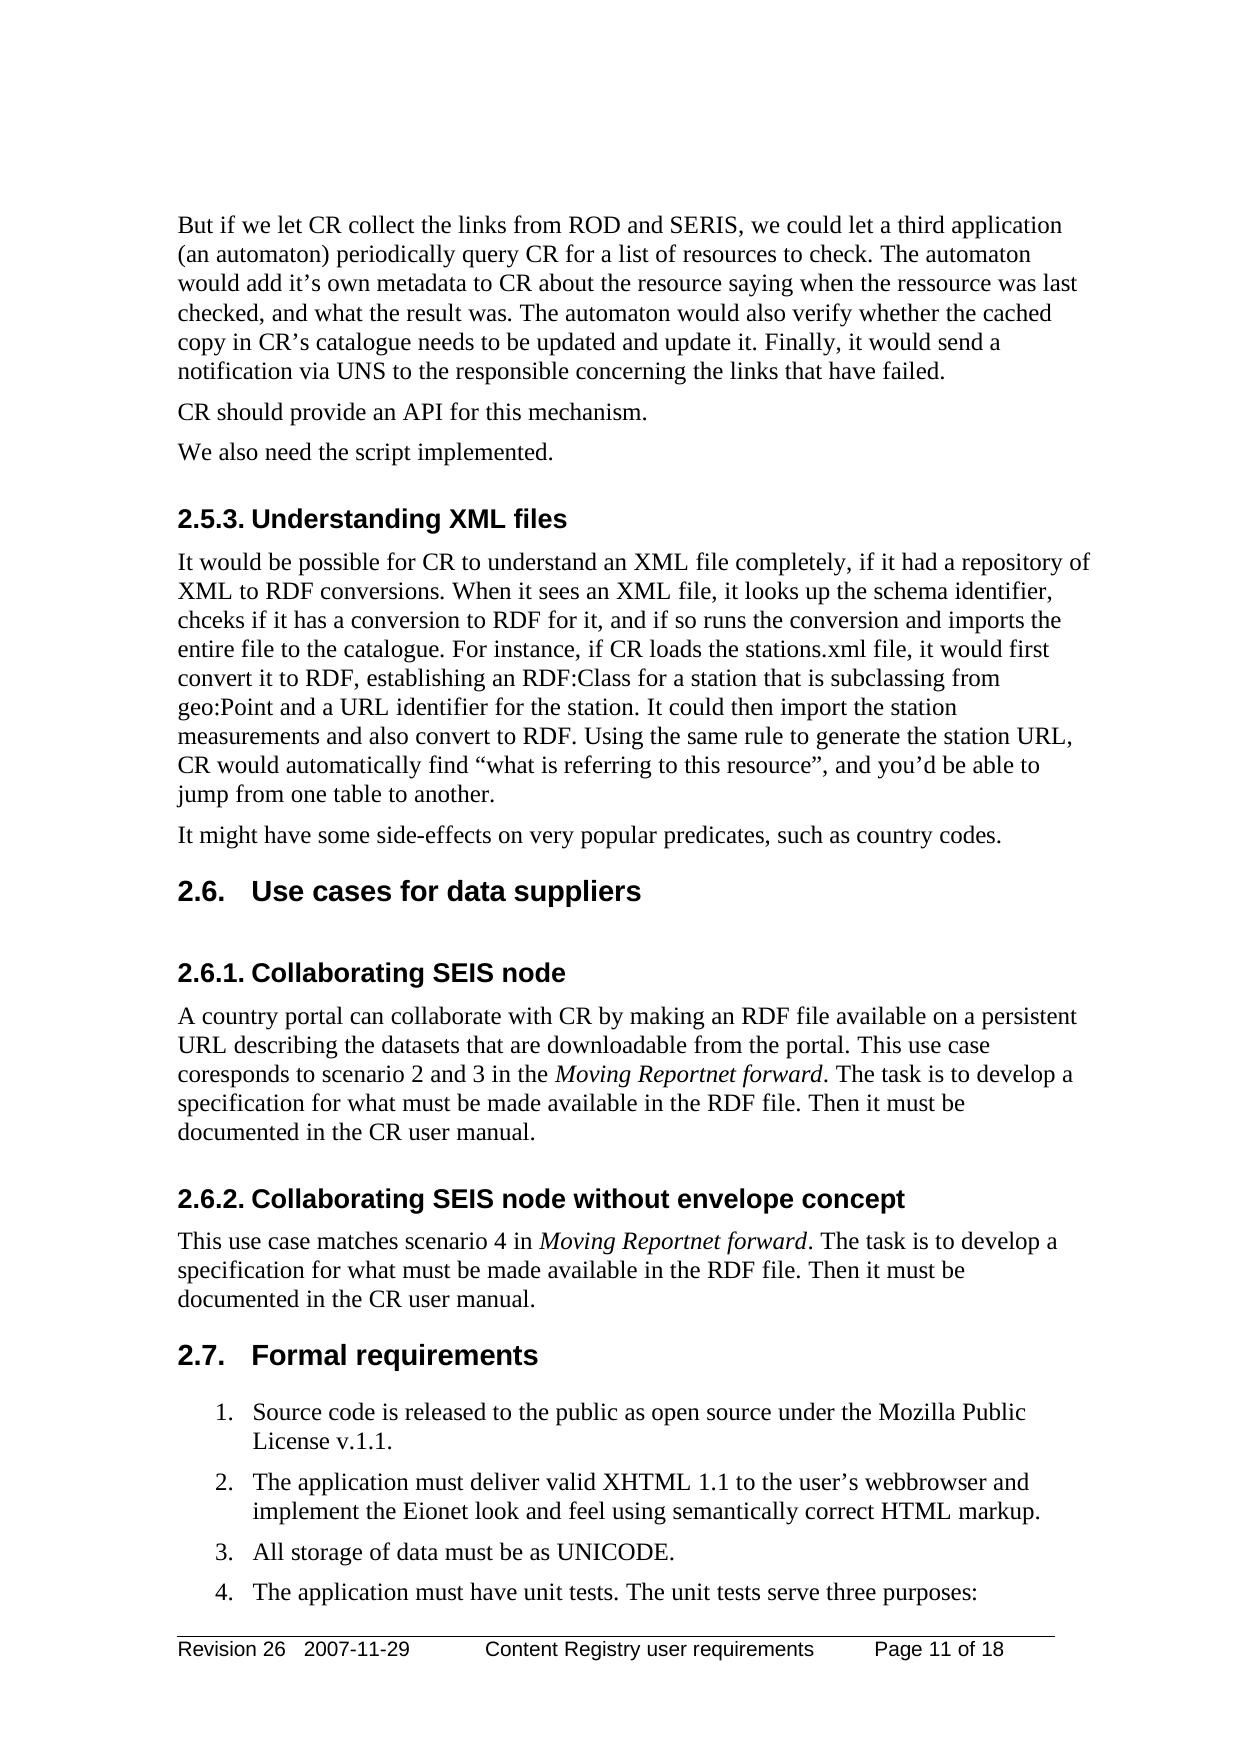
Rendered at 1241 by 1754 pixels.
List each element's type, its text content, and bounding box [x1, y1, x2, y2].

list The application must deliver valid XHTML 1.1 to the user’s webbrowser and implement the Eionet look and feel using semantically correct HTML markup. [215, 1466, 1092, 1524]
text CR should provide an API for this mechanism. [177, 396, 1092, 425]
subtitle Collaborating SEIS node without envelope concept [177, 1183, 1092, 1214]
subtitle Formal requirements [177, 1338, 1092, 1372]
list All storage of data must be as UNICODE. [215, 1536, 1092, 1565]
subtitle Understanding XML files [177, 503, 1092, 534]
subtitle Use cases for data suppliers [177, 874, 1092, 907]
text A country portal can collaborate with CR by making an RDF file available on a persistent URL describing the datasets that are downloadable from the portal. This use case coresponds to scenario 2 and 3 in the Moving Reportnet forward. The task is to develop a specification for what must be made available in the RDF file. Then it must be documented in the CR user manual. [177, 1001, 1092, 1146]
subtitle Collaborating SEIS node [177, 957, 1092, 988]
list The application must have unit tests. The unit tests serve three purposes: [215, 1577, 1092, 1606]
text It would be possible for CR to understand an XML file completely, if it had a repository of XML to RDF conversions. When it sees an XML file, it looks up the schema identifier, chceks if it has a conversion to RDF for it, and if so runs the conversion and imports the entire file to the catalogue. For instance, if CR loads the stations.xml file, it would first convert it to RDF, establishing an RDF:Class for a station that is subclassing from geo:Point and a URL identifier for the station. It could then import the station measurements and also convert to RDF. Using the same rule to generate the station URL, CR would automatically find “what is referring to this resource”, and you’d be able to jump from one table to another. [177, 547, 1092, 808]
text It might have some side-effects on very popular predicates, such as country codes. [177, 820, 1092, 849]
text This use case matches scenario 4 in Moving Reportnet forward. The task is to develop a specification for what must be made available in the RDF file. Then it must be documented in the CR user manual. [177, 1226, 1092, 1313]
list Source code is released to the public as open source under the Mozilla Public License v.1.1. [215, 1397, 1092, 1455]
text But if we let CR collect the links from ROD and SERIS, we could let a third application (an automaton) periodically query CR for a list of resources to check. The automaton would add it’s own metadata to CR about the resource saying when the ressource was last checked, and what the result was. The automaton would also verify whether the cached copy in CR’s catalogue needs to be updated and update it. Finally, it would send a notification via UNS to the responsible concerning the links that have failed. [177, 210, 1092, 384]
text We also need the script implemented. [177, 437, 1092, 466]
